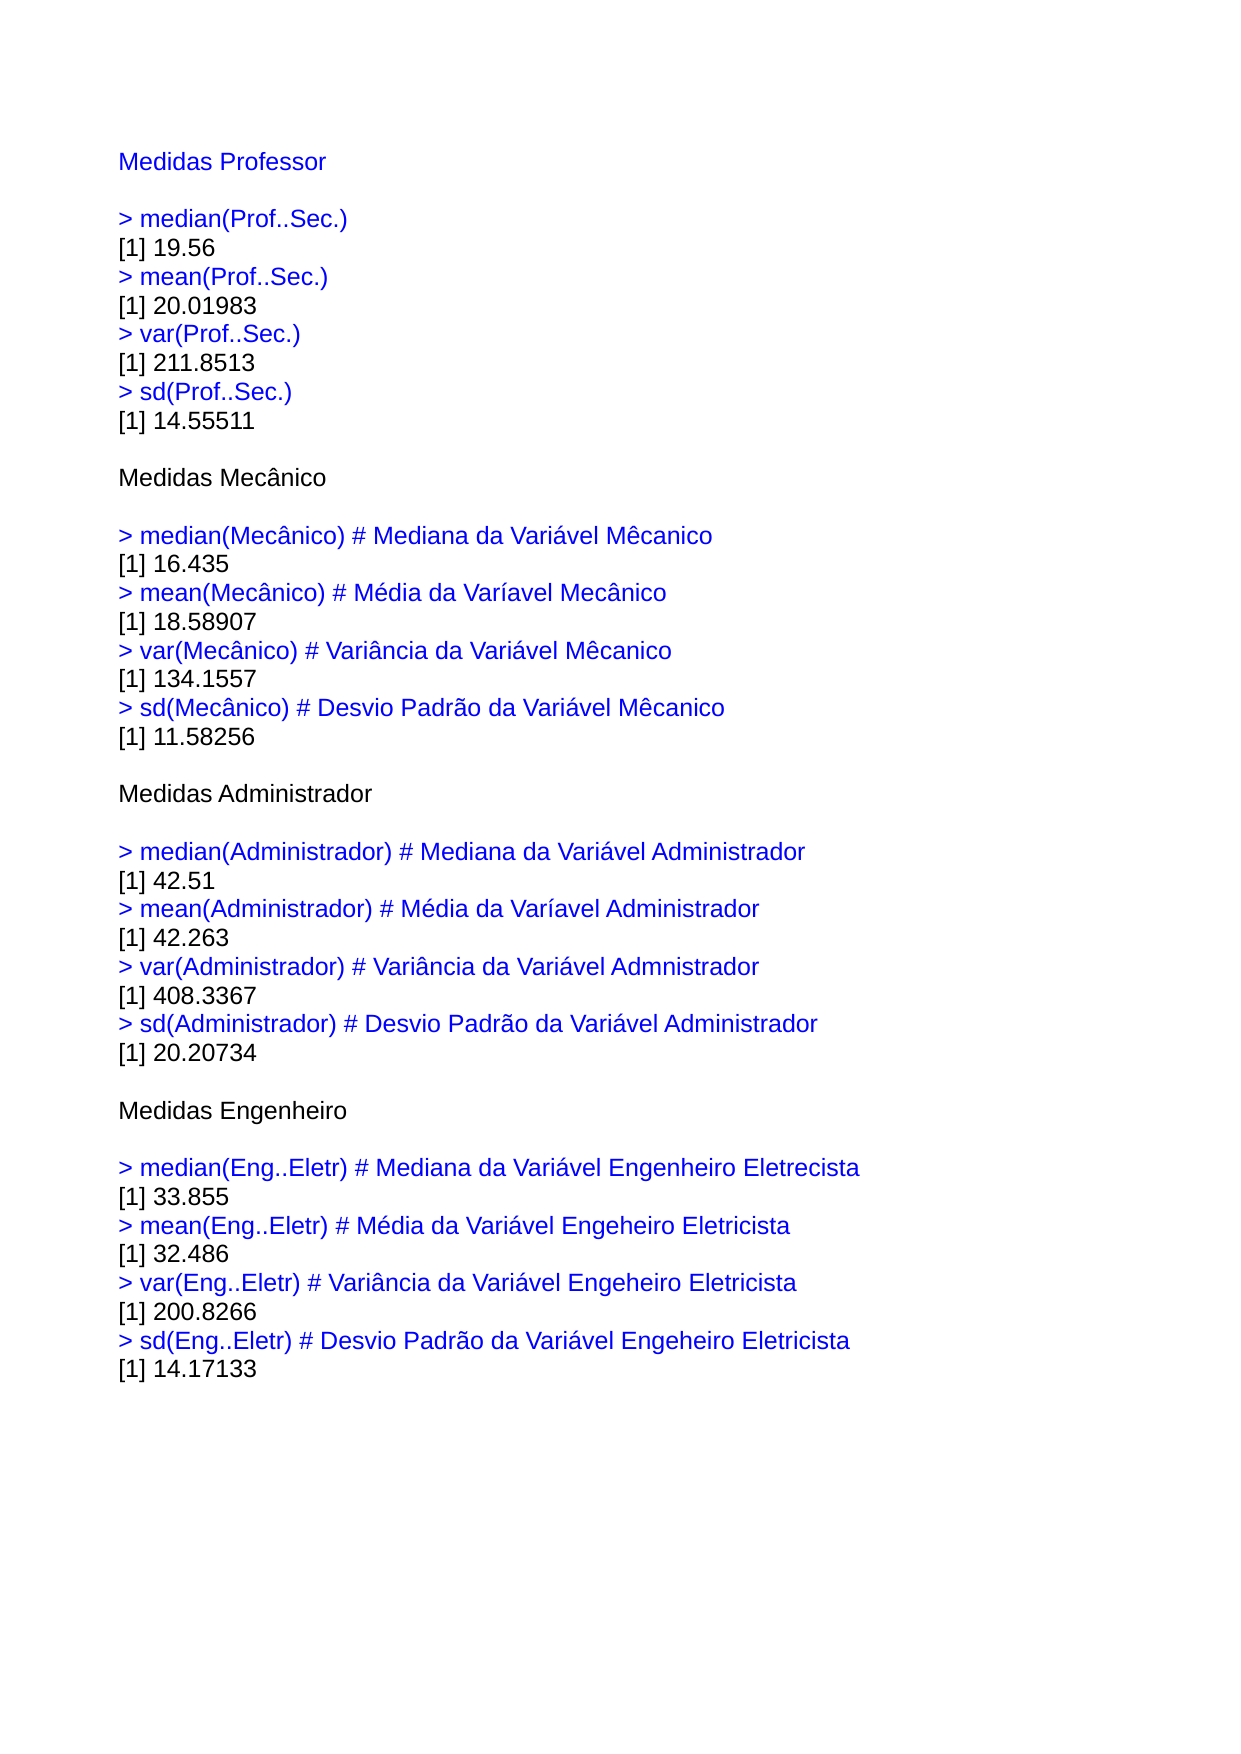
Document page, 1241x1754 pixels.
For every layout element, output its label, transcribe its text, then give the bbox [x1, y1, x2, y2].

text Medidas Engenheiro [118, 1096, 1122, 1124]
text > sd(Prof..Sec.) [118, 377, 1122, 406]
text > mean(Prof..Sec.) [118, 262, 1122, 291]
text [1] 42.263 [118, 923, 1122, 952]
text > sd(Mecânico) # Desvio Padrão da Variável Mêcanico [118, 693, 1122, 722]
text [1] 211.8513 [118, 348, 1122, 377]
text Medidas Administrador [118, 779, 1122, 808]
text [1] 14.55511 [118, 406, 1122, 434]
text [1] 200.8266 [118, 1297, 1122, 1326]
text [1] 20.20734 [118, 1038, 1122, 1067]
text > mean(Mecânico) # Média da Varíavel Mecânico [118, 578, 1122, 607]
text [1] 19.56 [118, 233, 1122, 262]
text Medidas Professor [118, 147, 1122, 176]
text [1] 32.486 [118, 1239, 1122, 1268]
text > mean(Eng..Eletr) # Média da Variável Engeheiro Eletricista [118, 1211, 1122, 1239]
text > var(Mecânico) # Variância da Variável Mêcanico [118, 636, 1122, 664]
text [1] 20.01983 [118, 291, 1122, 319]
text > sd(Administrador) # Desvio Padrão da Variável Administrador [118, 1009, 1122, 1038]
text > median(Prof..Sec.) [118, 204, 1122, 233]
text [1] 16.435 [118, 549, 1122, 578]
text > median(Administrador) # Mediana da Variável Administrador [118, 837, 1122, 866]
text [1] 18.58907 [118, 607, 1122, 636]
text [1] 11.58256 [118, 722, 1122, 751]
text > var(Eng..Eletr) # Variância da Variável Engeheiro Eletricista [118, 1268, 1122, 1297]
text > median(Eng..Eletr) # Mediana da Variável Engenheiro Eletrecista [118, 1153, 1122, 1182]
text > var(Administrador) # Variância da Variável Admnistrador [118, 952, 1122, 981]
text [1] 134.1557 [118, 664, 1122, 693]
text [1] 408.3367 [118, 981, 1122, 1009]
text > sd(Eng..Eletr) # Desvio Padrão da Variável Engeheiro Eletricista [118, 1326, 1122, 1354]
text [1] 33.855 [118, 1182, 1122, 1211]
text > median(Mecânico) # Mediana da Variável Mêcanico [118, 521, 1122, 549]
text > mean(Administrador) # Média da Varíavel Administrador [118, 894, 1122, 923]
text [1] 42.51 [118, 866, 1122, 894]
text > var(Prof..Sec.) [118, 319, 1122, 348]
text [1] 14.17133 [118, 1354, 1122, 1383]
text Medidas Mecânico [118, 463, 1122, 492]
